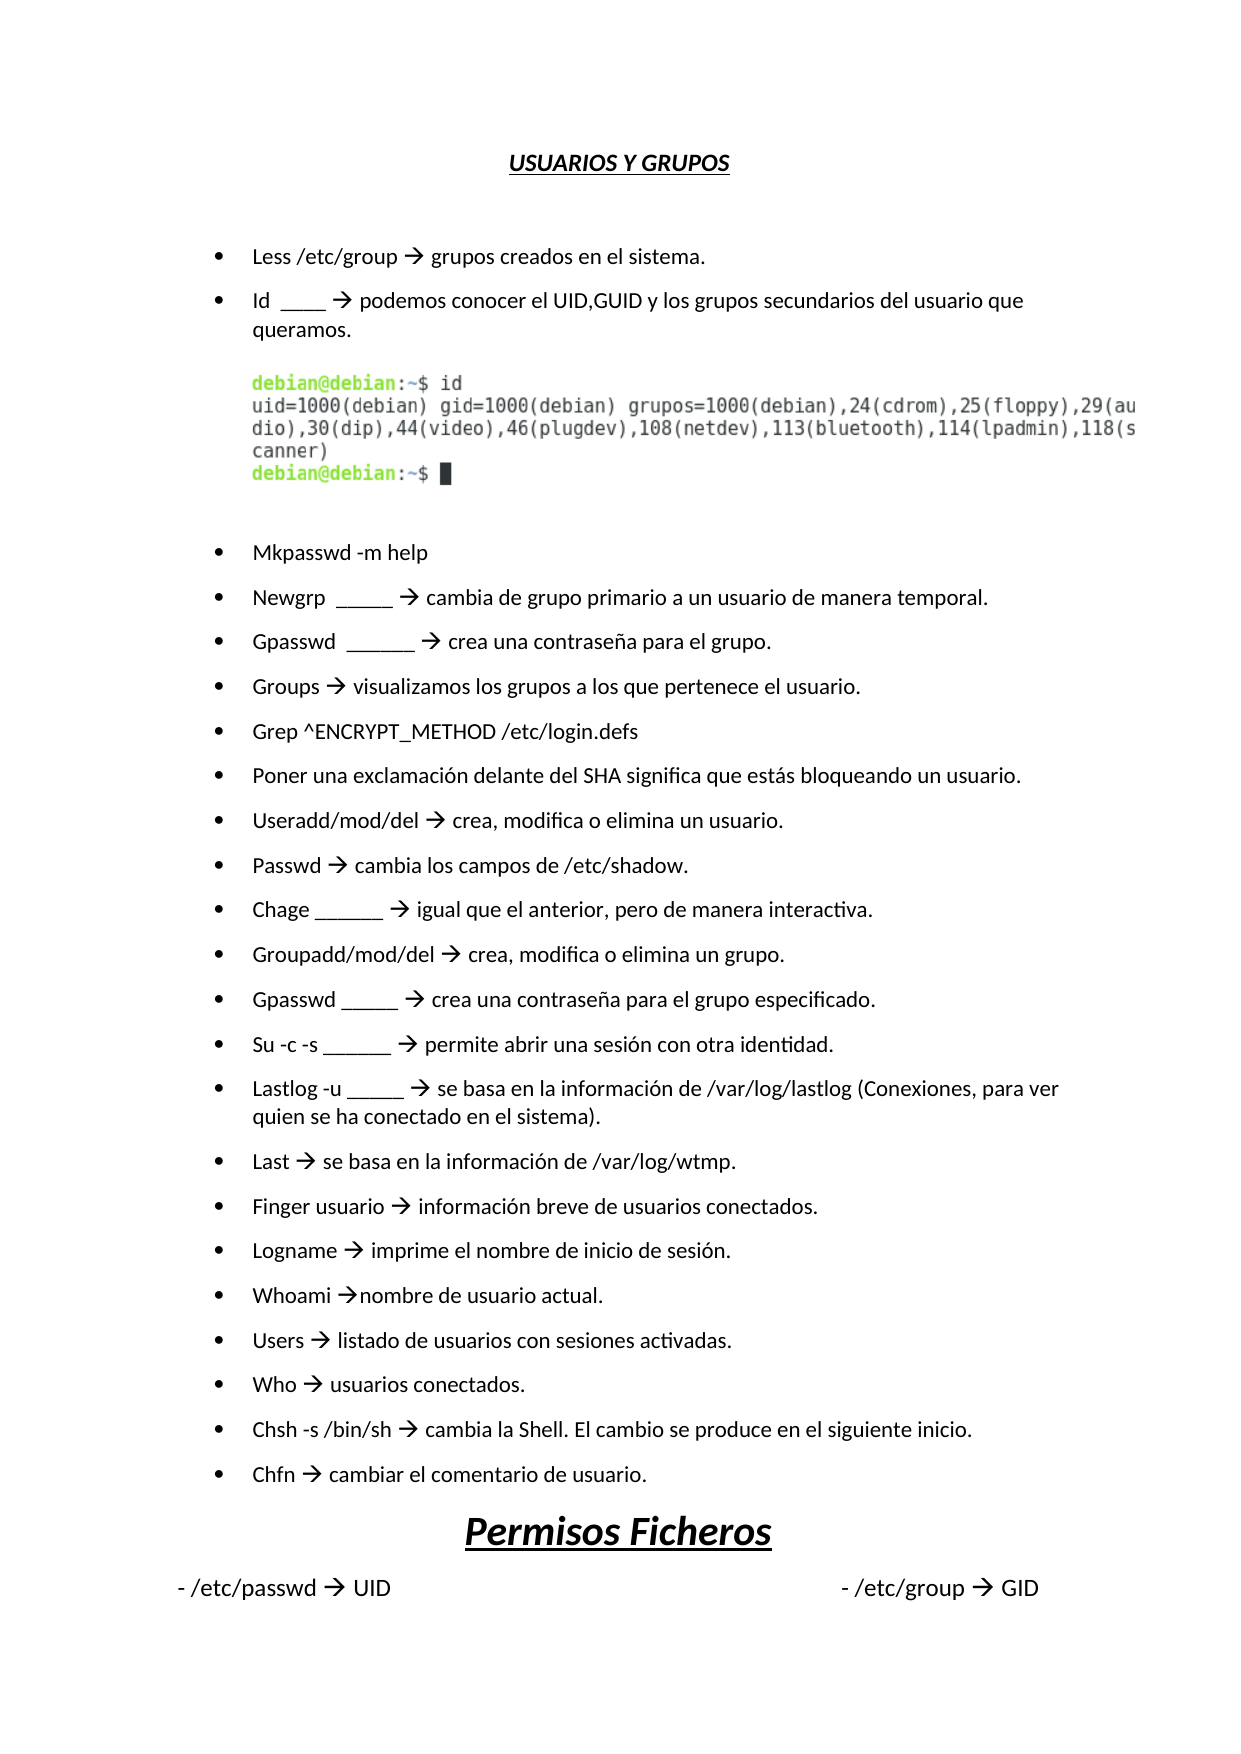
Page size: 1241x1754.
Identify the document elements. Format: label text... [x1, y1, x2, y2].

list Lastlog -u _____  se basa en la información de /var/log/lastlog (Conexiones, para ver quien se ha conectado en el sistema). [215, 1074, 1063, 1130]
text Permisos Ficheros [177, 1504, 1063, 1555]
list Chfn  cambiar el comentario de usuario. [215, 1460, 1063, 1488]
list Chsh -s /bin/sh  cambia la Shell. El cambio se produce en el siguiente inicio. [215, 1415, 1063, 1443]
list Id ____  podemos conocer el UID,GUID y los grupos secundarios del usuario que queramos. [215, 287, 1063, 343]
text USUARIOS Y GRUPOS [177, 148, 1063, 178]
list Logname  imprime el nombre de inicio de sesión. [215, 1236, 1063, 1264]
list Last  se basa en la información de /var/log/wtmp. [215, 1147, 1063, 1175]
list Su -c -s ______  permite abrir una sesión con otra identidad. [215, 1030, 1063, 1058]
list Newgrp _____  cambia de grupo primario a un usuario de manera temporal. [215, 583, 1063, 611]
list Mkpasswd -m help [215, 538, 1063, 566]
list Chage ______  igual que el anterior, pero de manera interactiva. [215, 896, 1063, 924]
list Poner una exclamación delante del SHA significa que estás bloqueando un usuario. [215, 762, 1063, 789]
list Finger usuario  información breve de usuarios conectados. [215, 1192, 1063, 1220]
list Whoami nombre de usuario actual. [215, 1281, 1063, 1309]
list Who  usuarios conectados. [215, 1371, 1063, 1398]
list Groups  visualizamos los grupos a los que pertenece el usuario. [215, 672, 1063, 700]
text - /etc/passwd  UID - /etc/group  GID [177, 1572, 1063, 1603]
list Less /etc/group  grupos creados en el sistema. [215, 242, 1063, 270]
list Groupadd/mod/del  crea, modifica o elimina un grupo. [215, 940, 1063, 968]
list Gpasswd _____  crea una contraseña para el grupo especificado. [215, 985, 1063, 1013]
list Useradd/mod/del  crea, modifica o elimina un usuario. [215, 806, 1063, 834]
list Passwd  cambia los campos de /etc/shadow. [215, 851, 1063, 879]
list Grep ^ENCRYPT_METHOD /etc/login.defs [215, 717, 1063, 745]
list Gpasswd ______  crea una contraseña para el grupo. [215, 627, 1063, 656]
list Users  listado de usuarios con sesiones activadas. [215, 1326, 1063, 1354]
